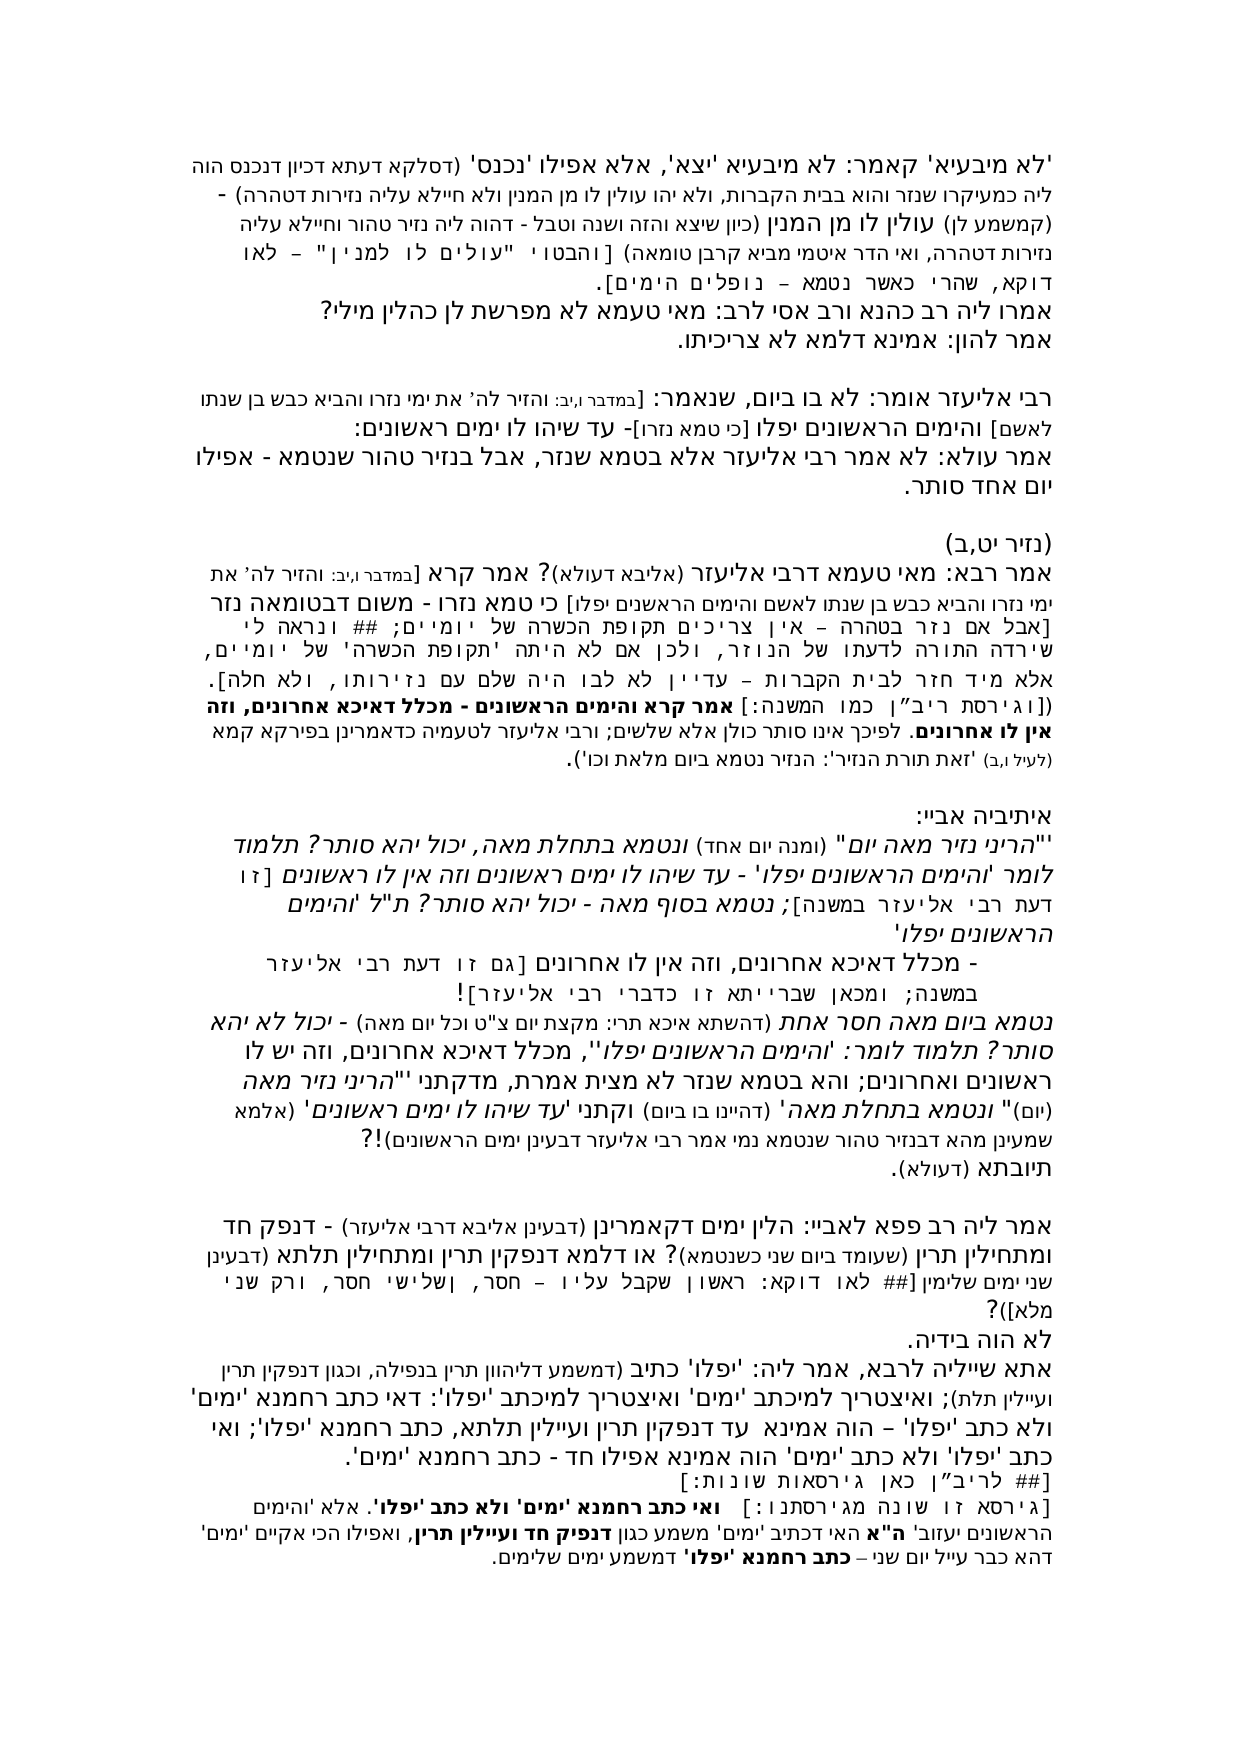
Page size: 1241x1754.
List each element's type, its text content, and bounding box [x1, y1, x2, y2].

text לא הוה בידיה. [187, 1325, 1053, 1354]
text '"הריני נזיר מאה יום" (ומנה יום אחד) ונטמא בתחלת מאה, יכול יהא סותר? תלמוד לומר 'והימים הראשונים יפלו' - עד שיהו לו ימים ראשונים וזה אין לו ראשונים [זו דעת רבי אליעזר במשנה]; נטמא בסוף מאה - יכול יהא סותר? ת"ל 'והימים הראשונים יפלו' [187, 831, 1053, 948]
text רבי אליעזר אומר: לא בו ביום, שנאמר: [במדבר ו,יב: והזיר לה’ את ימי נזרו והביא כבש בן שנתו לאשם] והימים הראשונים יפלו [כי טמא נזרו]- עד שיהו לו ימים ראשונים: [187, 384, 1053, 442]
text תיובתא (דעולא). [187, 1153, 1053, 1183]
text [גירסא זו שונה מגירסתנו:] ואי כתב רחמנא 'ימים' ולא כתב 'יפלו'. אלא 'והימים הראשונים יעזוב' ה"א האי דכתיב 'ימים' משמע כגון דנפיק חד ועיילין תרין, ואפילו הכי אקיים 'ימים' דהא כבר עייל יום שני – כתב רחמנא 'יפלו' דמשמע ימים שלימים. [187, 1495, 1053, 1569]
text אמר להון: אמינא דלמא לא צריכיתו. [187, 326, 1053, 355]
text אתא שייליה לרבא, אמר ליה: 'יפלו' כתיב (דמשמע דליהוון תרין בנפילה, וכגון דנפקין תרין ועיילין תלת); ואיצטריך למיכתב 'ימים' ואיצטריך למיכתב 'יפלו': דאי כתב רחמנא 'ימים' ולא כתב 'יפלו' – הוה אמינא עד דנפקין תרין ועיילין תלתא, כתב רחמנא 'יפלו'; ואי כתב 'יפלו' ולא כתב 'ימים' הוה אמינא אפילו חד - כתב רחמנא 'ימים'. [187, 1354, 1053, 1471]
text [## לריב”ן כאן גירסאות שונות:] [187, 1471, 1053, 1495]
text נטמא ביום מאה חסר אחת (דהשתא איכא תרי: מקצת יום צ"ט וכל יום מאה) - יכול לא יהא סותר? תלמוד לומר: 'והימים הראשונים יפלו'', מכלל דאיכא אחרונים, וזה יש לו ראשונים ואחרונים; והא בטמא שנזר לא מצית אמרת, מדקתני '"הריני נזיר מאה (יום)" ונטמא בתחלת מאה' (דהיינו בו ביום) וקתני 'עד שיהו לו ימים ראשונים' (אלמא שמעינן מהא דבנזיר טהור שנטמא נמי אמר רבי אליעזר דבעינן ימים הראשונים)!? [187, 1007, 1053, 1153]
text - מכלל דאיכא אחרונים, וזה אין לו אחרונים [גם זו דעת רבי אליעזר במשנה; ומכאן שברייתא זו כדברי רבי אליעזר]! [187, 948, 978, 1007]
text 'לא מיבעיא' קאמר: לא מיבעיא 'יצא', אלא אפילו 'נכנס' (דסלקא דעתא דכיון דנכנס הוה ליה כמעיקרו שנזר והוא בבית הקברות, ולא יהו עולין לו מן המנין ולא חיילא עליה נזירות דטהרה) - (קמשמע לן) עולין לו מן המנין (כיון שיצא והזה ושנה וטבל - דהוה ליה נזיר טהור וחיילא עליה נזירות דטהרה, ואי הדר איטמי מביא קרבן טומאה) [והבטוי "עולים לו למנין" – לאו דוקא, שהרי כאשר נטמא – נופלים הימים]. [187, 150, 1053, 297]
text אמר רבא: מאי טעמא דרבי אליעזר (אליבא דעולא)? אמר קרא [במדבר ו,יב: והזיר לה’ את ימי נזרו והביא כבש בן שנתו לאשם והימים הראשנים יפלו] כי טמא נזרו - משום דבטומאה נזר [אבל אם נזר בטהרה – אין צריכים תקופת הכשרה של יומיים; ## ונראה לי שירדה התורה לדעתו של הנוזר, ולכן אם לא היתה 'תקופת הכשרה' של יומיים, אלא מיד חזר לבית הקברות – עדיין לא לבו היה שלם עם נזירותו, ולא חלה]. [187, 558, 1053, 694]
text אמרו ליה רב כהנא ורב אסי לרב: מאי טעמא לא מפרשת לן כהלין מילי? [187, 297, 1053, 326]
text אמר עולא: לא אמר רבי אליעזר אלא בטמא שנזר, אבל בנזיר טהור שנטמא - אפילו יום אחד סותר. [187, 442, 1053, 501]
text (נזיר יט,ב) [187, 529, 1053, 558]
text ([וגירסת ריב”ן כמו המשנה:] אמר קרא והימים הראשונים - מכלל דאיכא אחרונים, וזה אין לו אחרונים. לפיכך אינו סותר כולן אלא שלשים; ורבי אליעזר לטעמיה כדאמרינן בפירקא קמא (לעיל ו,ב) 'זאת תורת הנזיר': הנזיר נטמא ביום מלאת וכו'). [187, 694, 1053, 773]
text איתיביה אביי: [187, 802, 1053, 831]
text אמר ליה רב פפא לאביי: הלין ימים דקאמרינן (דבעינן אליבא דרבי אליעזר) - דנפק חד ומתחילין תרין (שעומד ביום שני כשנטמא)? או דלמא דנפקין תרין ומתחילין תלתא (דבעינן שני ימים שלימין [## לאו דוקא: ראשון שקבל עליו – חסר, ןשלישי חסר, ורק שני מלא])? [187, 1211, 1053, 1325]
